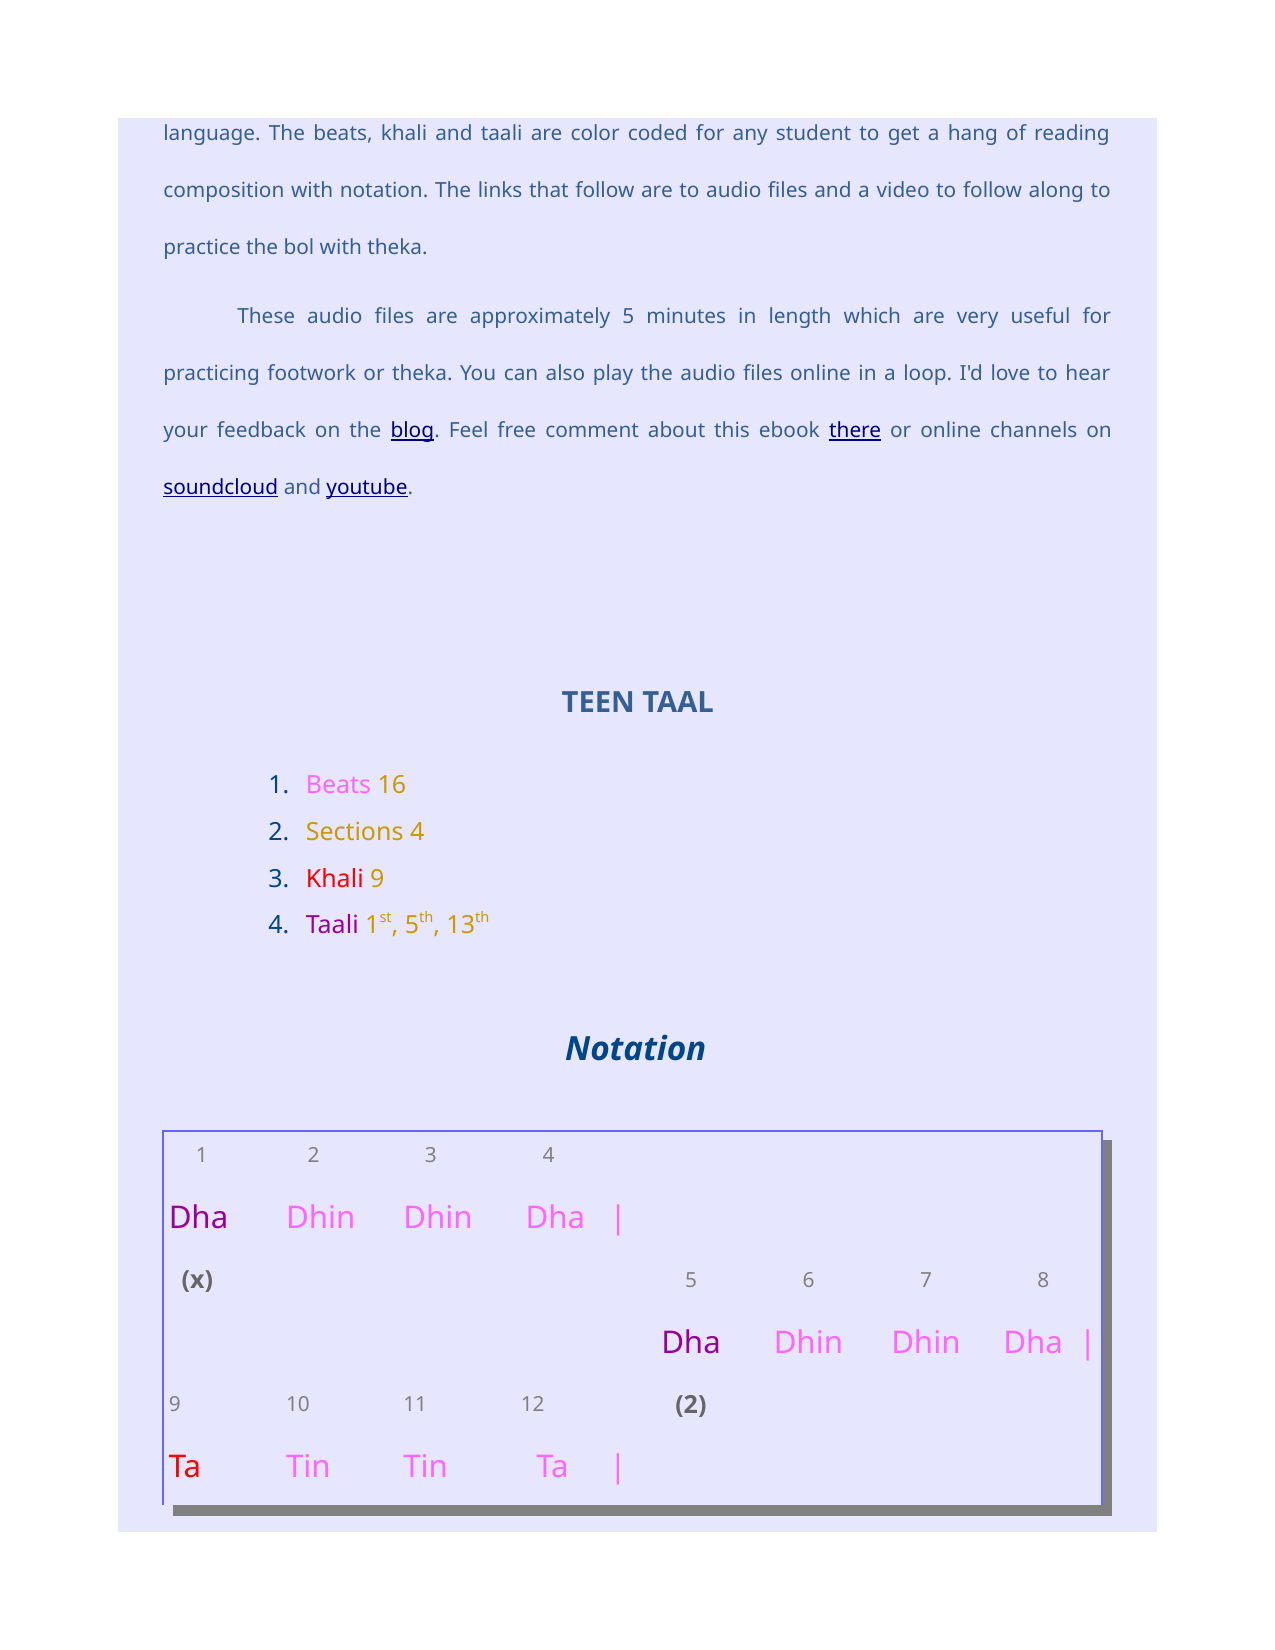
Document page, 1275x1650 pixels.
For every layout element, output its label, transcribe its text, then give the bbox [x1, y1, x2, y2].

table_cell [750, 1439, 867, 1505]
table_cell Ta | [515, 1439, 632, 1505]
table_cell (x) [164, 1256, 280, 1314]
table_cell 7 [867, 1256, 984, 1314]
text These audio files are approximately 5 minutes in length which are very useful for practicing footwork or theka. You can also play the audio files online in a loop. I'd love to hear your feedback on the blog. Feel free comment about this ebook there or online channels on soundcloud and youtube. [163, 301, 1112, 500]
list Beats 16 [268, 767, 1157, 801]
table_header [750, 1132, 867, 1189]
table_cell [984, 1190, 1101, 1256]
table_cell Ta [164, 1439, 280, 1505]
table_header 1 [164, 1132, 280, 1189]
subtitle Notation [118, 1025, 1157, 1070]
table_cell Dha | [515, 1190, 632, 1256]
table_cell [867, 1381, 984, 1439]
table_header [867, 1132, 984, 1189]
table_cell [750, 1190, 867, 1256]
subtitle TEEN TAAL [118, 681, 1157, 721]
table_header 4 [515, 1132, 632, 1189]
table_cell [398, 1256, 515, 1314]
list Sections 4 [268, 814, 1157, 848]
list Taali 1st, 5th, 13th [268, 907, 1157, 941]
table_cell 10 [280, 1381, 397, 1439]
table_cell Tin [398, 1439, 515, 1505]
table_cell [164, 1314, 280, 1381]
table_cell [984, 1439, 1101, 1505]
table_cell Dhin [750, 1314, 867, 1381]
text language. The beats, khali and taali are color coded for any student to get a hang of reading composition with notation. The links that follow are to audio files and a video to follow along to practice the bol with theka. [163, 118, 1112, 260]
table_cell Dhin [280, 1190, 397, 1256]
table_cell [750, 1381, 867, 1439]
table_cell [632, 1190, 749, 1256]
table_cell Dhin [398, 1190, 515, 1256]
table_cell 5 [632, 1256, 749, 1314]
table_cell [280, 1314, 397, 1381]
table_cell (2) [632, 1381, 749, 1439]
table_cell Tin [280, 1439, 397, 1505]
table_cell Dha [164, 1190, 280, 1256]
table_header 2 [280, 1132, 397, 1189]
table_cell 12 [515, 1381, 632, 1439]
table_cell [632, 1439, 749, 1505]
table_cell Dhin [867, 1314, 984, 1381]
table_cell 11 [398, 1381, 515, 1439]
table_header [984, 1132, 1101, 1189]
table_cell [867, 1439, 984, 1505]
table_cell [515, 1256, 632, 1314]
table_cell [280, 1256, 397, 1314]
table_cell [398, 1314, 515, 1381]
table_cell 6 [750, 1256, 867, 1314]
table_cell 8 [984, 1256, 1101, 1314]
table_cell 9 [164, 1381, 280, 1439]
list Khali 9 [268, 860, 1157, 894]
table_cell [515, 1314, 632, 1381]
table_cell [867, 1190, 984, 1256]
table_header [632, 1132, 749, 1189]
table_cell Dha | [984, 1314, 1101, 1381]
table_header 3 [398, 1132, 515, 1189]
table_cell [984, 1381, 1101, 1439]
table_cell Dha [632, 1314, 749, 1381]
